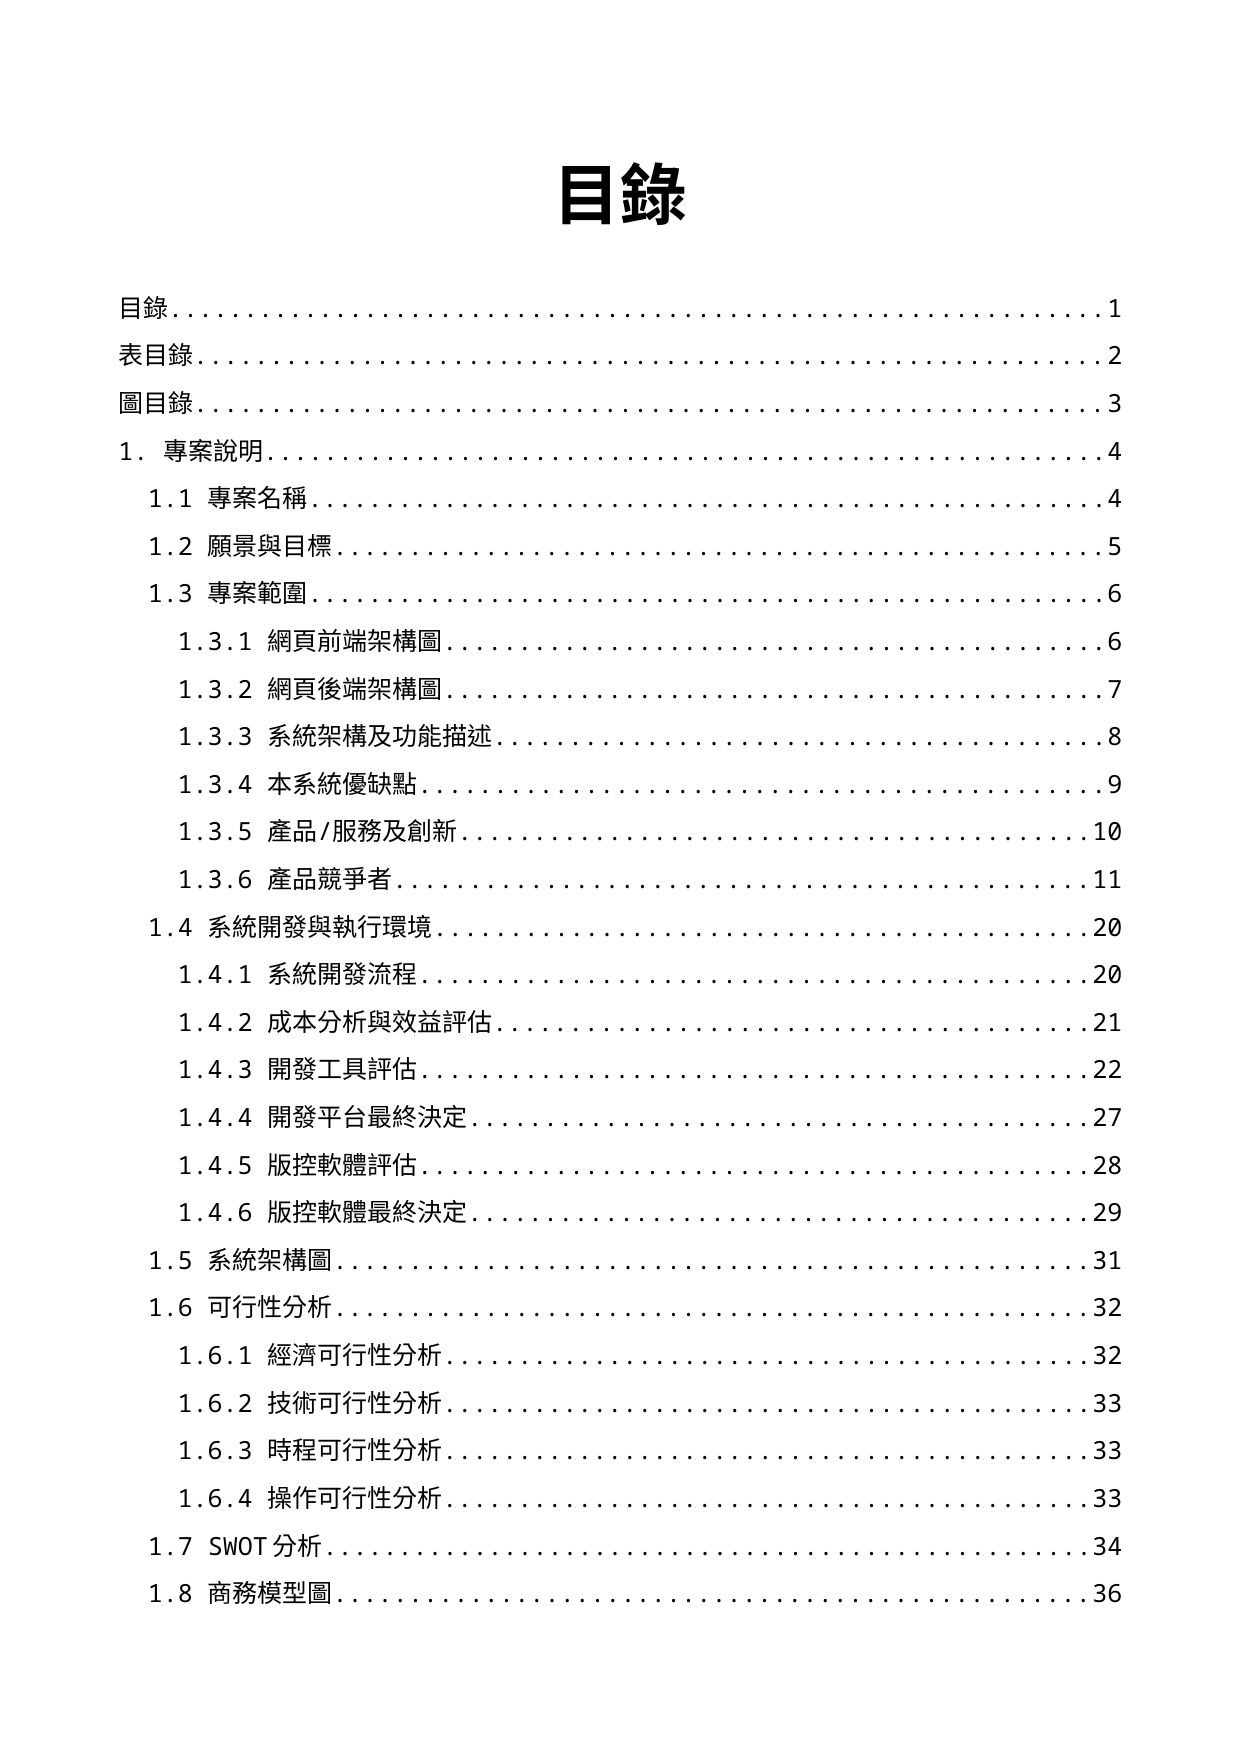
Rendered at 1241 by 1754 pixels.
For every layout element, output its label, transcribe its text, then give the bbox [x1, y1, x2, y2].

text 1.4.3 開發工具評估 22 [177, 1050, 1122, 1086]
text 1.3.3 系統架構及功能描述 8 [177, 717, 1122, 753]
text 1.5 系統架構圖 31 [148, 1240, 1122, 1277]
text 1.3 專案範圍 6 [148, 574, 1122, 610]
text 1.6.2 技術可行性分析 33 [177, 1383, 1122, 1419]
subtitle 目錄 [118, 142, 1122, 238]
text 1.2 願景與目標 5 [148, 526, 1122, 562]
text 1.4.6 版控軟體最終決定 29 [177, 1193, 1122, 1229]
text 1.4.1 系統開發流程 20 [177, 955, 1122, 991]
text 1.3.6 產品競爭者 11 [177, 859, 1122, 896]
text 表目錄 2 [118, 336, 1122, 372]
text 1.3.5 產品/服務及創新 10 [177, 812, 1122, 848]
text 目錄 1 [118, 288, 1122, 324]
text 1.3.2 網頁後端架構圖 7 [177, 669, 1122, 705]
text 1.4.2 成本分析與效益評估 21 [177, 1002, 1122, 1038]
text 圖目錄 3 [118, 383, 1122, 420]
text 1.4 系統開發與執行環境 20 [148, 907, 1122, 943]
text 1.4.5 版控軟體評估 28 [177, 1145, 1122, 1181]
text 1.6 可行性分析 32 [148, 1288, 1122, 1324]
text 1.6.4 操作可行性分析 33 [177, 1478, 1122, 1514]
text 1.4.4 開發平台最終決定 27 [177, 1097, 1122, 1134]
text 1.6.3 時程可行性分析 33 [177, 1431, 1122, 1467]
text 1.6.1 經濟可行性分析 32 [177, 1336, 1122, 1372]
text 1.3.4 本系統優缺點 9 [177, 764, 1122, 801]
text 1.1 專案名稱 4 [148, 479, 1122, 515]
text 1.3.1 網頁前端架構圖 6 [177, 621, 1122, 658]
text 1.7 SWOT分析 34 [148, 1526, 1122, 1562]
text 1. 專案說明 4 [118, 431, 1122, 467]
text 1.8 商務模型圖 36 [148, 1573, 1122, 1610]
